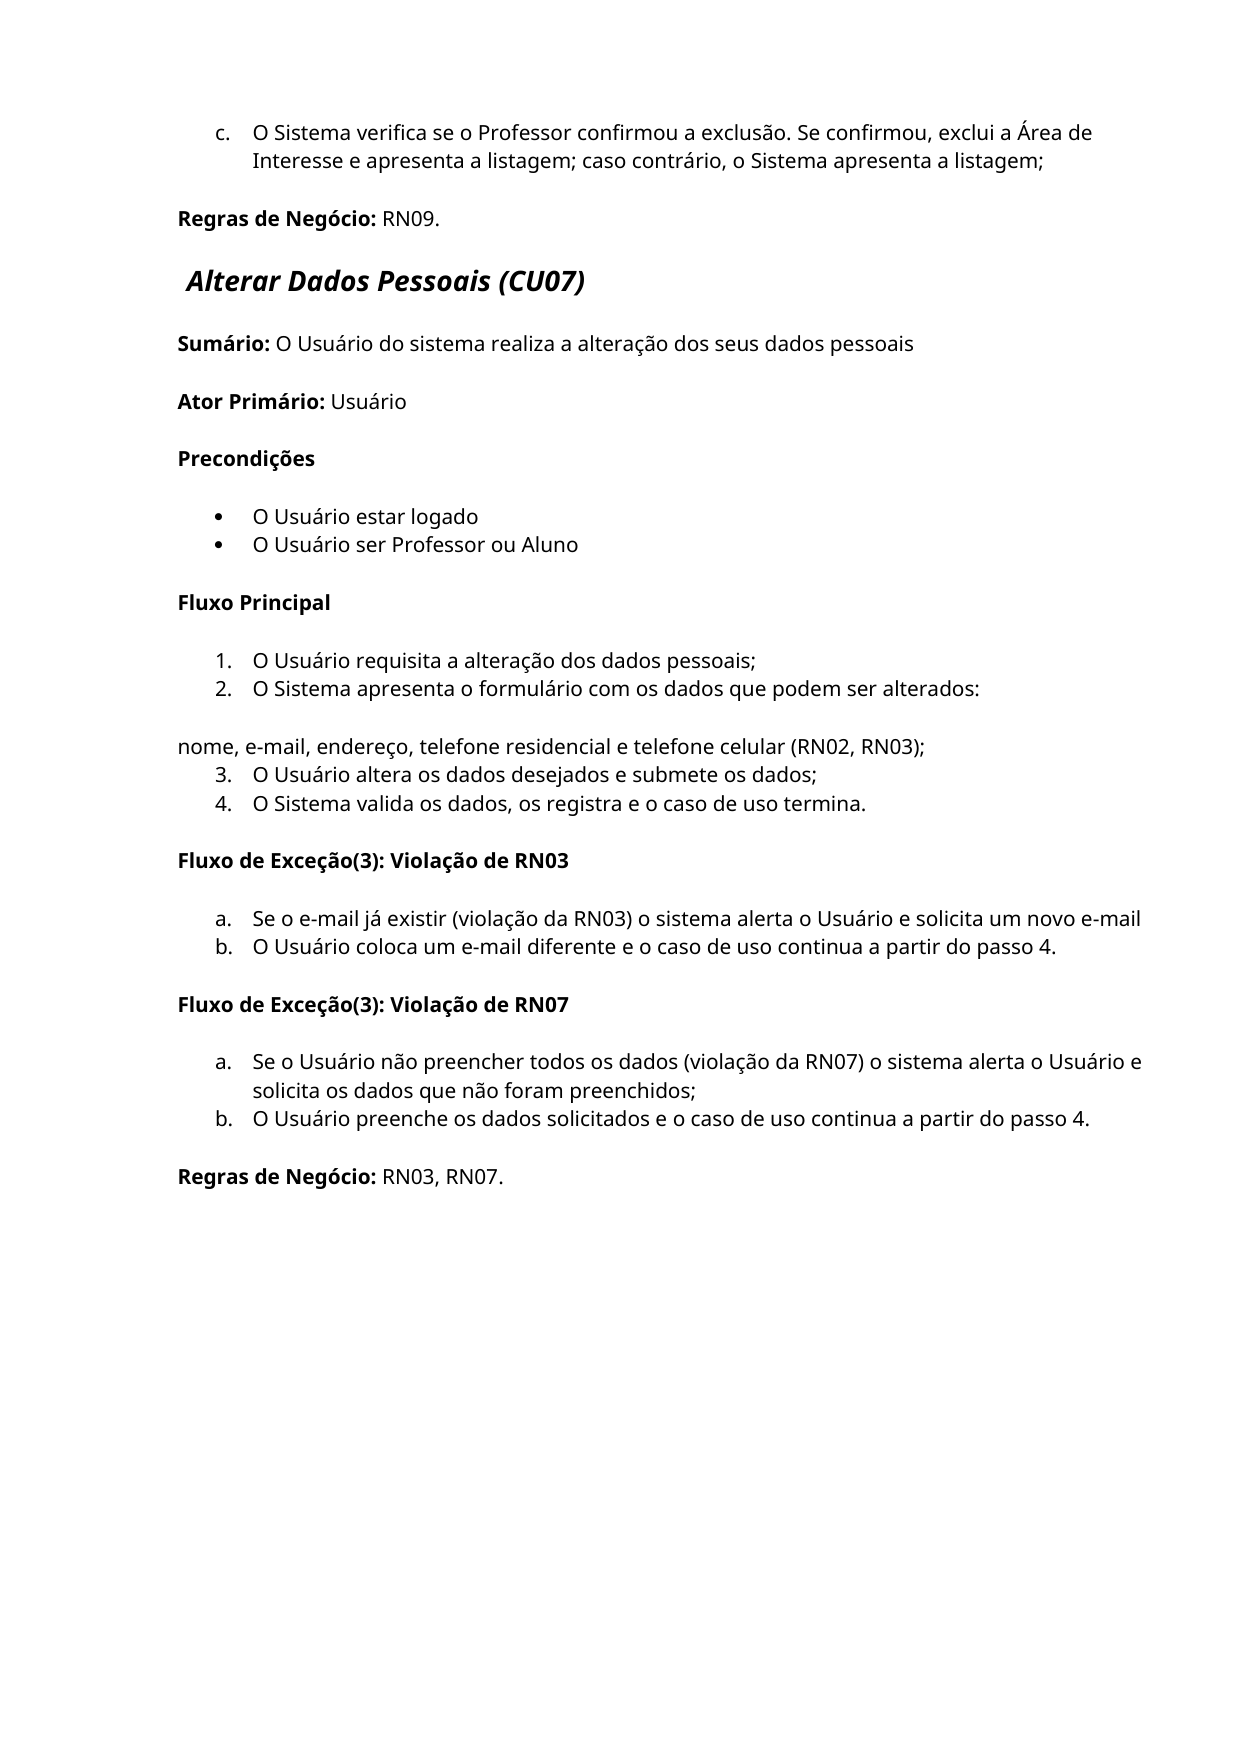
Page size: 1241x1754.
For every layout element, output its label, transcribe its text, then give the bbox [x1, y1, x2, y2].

list O Usuário ser Professor ou Aluno [584, 531, 1152, 559]
text Precondições [177, 444, 1152, 473]
text Regras de Negócio: RN03, RN07. [509, 1162, 1152, 1190]
list O Usuário estar logado [484, 502, 1152, 531]
text nome, e-mail, endereço, telefone residencial e telefone celular (RN02, RN03); [931, 732, 1152, 760]
list O Usuário coloca um e-mail diferente e o caso de uso continua a partir do passo 4. [1062, 932, 1152, 961]
text Fluxo de Exceção(3): Violação de RN07 [574, 990, 1152, 1018]
text Regras de Negócio: RN09. [446, 204, 1152, 233]
list O Usuário estar logado [215, 502, 252, 531]
text Fluxo de Exceção(3): Violação de RN03 [574, 846, 1152, 875]
list O Usuário requisita a alteração dos dados pessoais; [762, 646, 1152, 674]
text Ator Primário: Usuário [412, 387, 1152, 415]
text Fluxo Principal [336, 588, 1152, 617]
subtitle Alterar Dados Pessoais (CU07) [593, 262, 1142, 300]
list O Usuário requisita a alteração dos dados pessoais; [215, 646, 252, 674]
list O Sistema apresenta o formulário com os dados que podem ser alterados: [986, 674, 1152, 703]
list O Usuário altera os dados desejados e submete os dados; [828, 760, 1152, 789]
list Se o Usuário não preencher todos os dados (violação da RN07) o sistema alerta o Usuário e solicita os dados que não foram preenchidos; [215, 1047, 1152, 1104]
text Sumário: O Usuário do sistema realiza a alteração dos seus dados pessoais [920, 329, 1152, 358]
list O Sistema valida os dados, os registra e o caso de uso termina. [872, 789, 1152, 817]
list O Sistema verifica se o Professor confirmou a exclusão. Se confirmou, exclui a Área de Interesse e apresenta a listagem; caso contrário, o Sistema apresenta a listagem; [1050, 118, 1152, 175]
list O Usuário ser Professor ou Aluno [215, 531, 252, 559]
